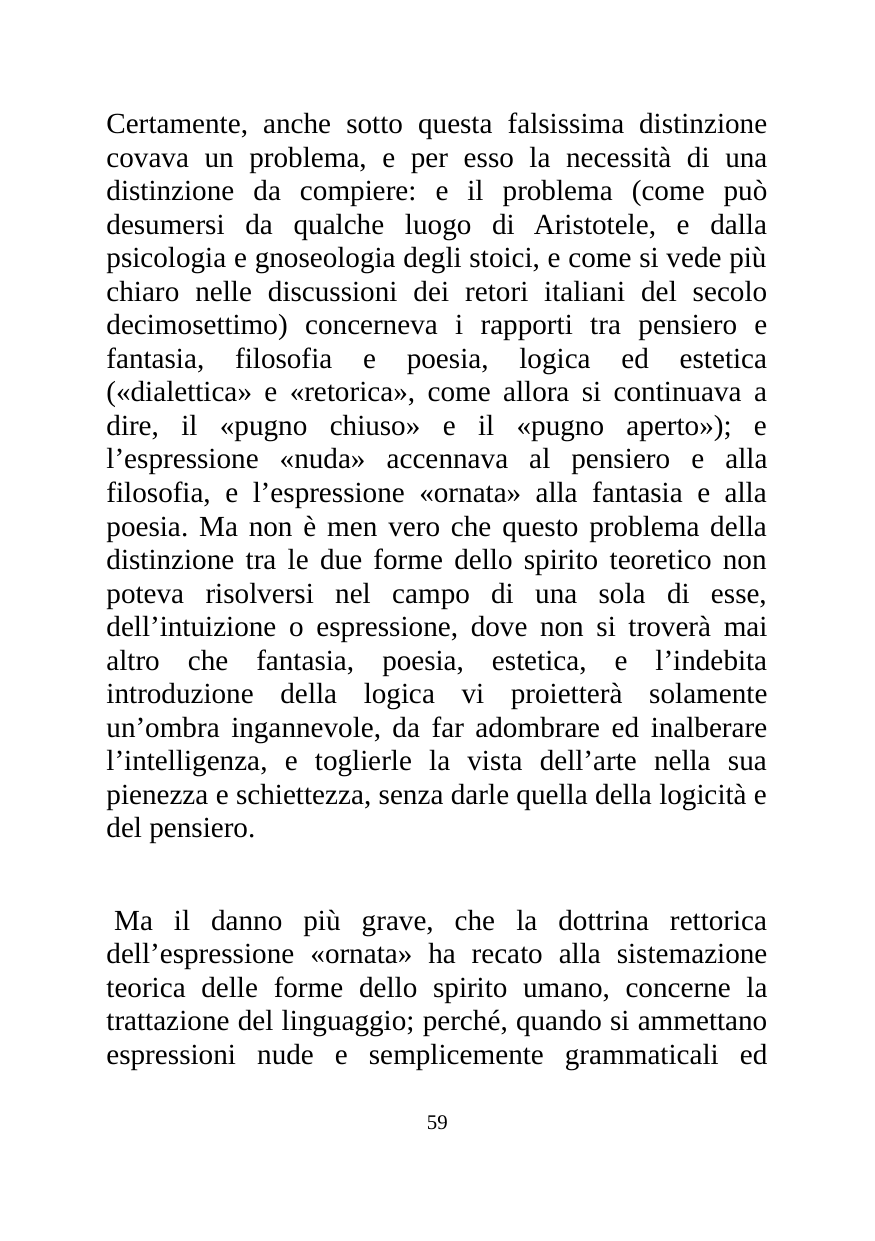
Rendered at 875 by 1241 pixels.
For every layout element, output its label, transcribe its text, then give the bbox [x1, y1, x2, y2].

text Ma il danno più grave, che la dottrina rettorica dell’espressione «ornata» ha recato alla sistemazione teorica delle forme dello spirito umano, concerne la trattazione del linguaggio; perché, quando si ammettano espressioni nude e semplicemente grammaticali ed [106, 903, 768, 1070]
text Certamente, anche sotto questa falsissima distinzione covava un problema, e per esso la necessità di una distinzione da compiere: e il problema (come può desumersi da qualche luogo di Aristotele, e dalla psicologia e gnoseologia degli stoici, e come si vede più chiaro nelle discussioni dei retori italiani del secolo decimosettimo) concerneva i rapporti tra pensiero e fantasia, filosofia e poesia, logica ed estetica («dialettica» e «retorica», come allora si continuava a dire, il «pugno chiuso» e il «pugno aperto»); e l’espressione «nuda» accennava al pensiero e alla filosofia, e l’espressione «ornata» alla fantasia e alla poesia. Ma non è men vero che questo problema della distinzione tra le due forme dello spirito teoretico non poteva risolversi nel campo di una sola di esse, dell’intuizione o espressione, dove non si troverà mai altro che fantasia, poesia, estetica, e l’indebita introduzione della logica vi proietterà solamente un’ombra ingannevole, da far adombrare ed inalberare l’intelligenza, e toglierle la vista dell’arte nella sua pienezza e schiettezza, senza darle quella della logicità e del pensiero. [106, 106, 768, 844]
